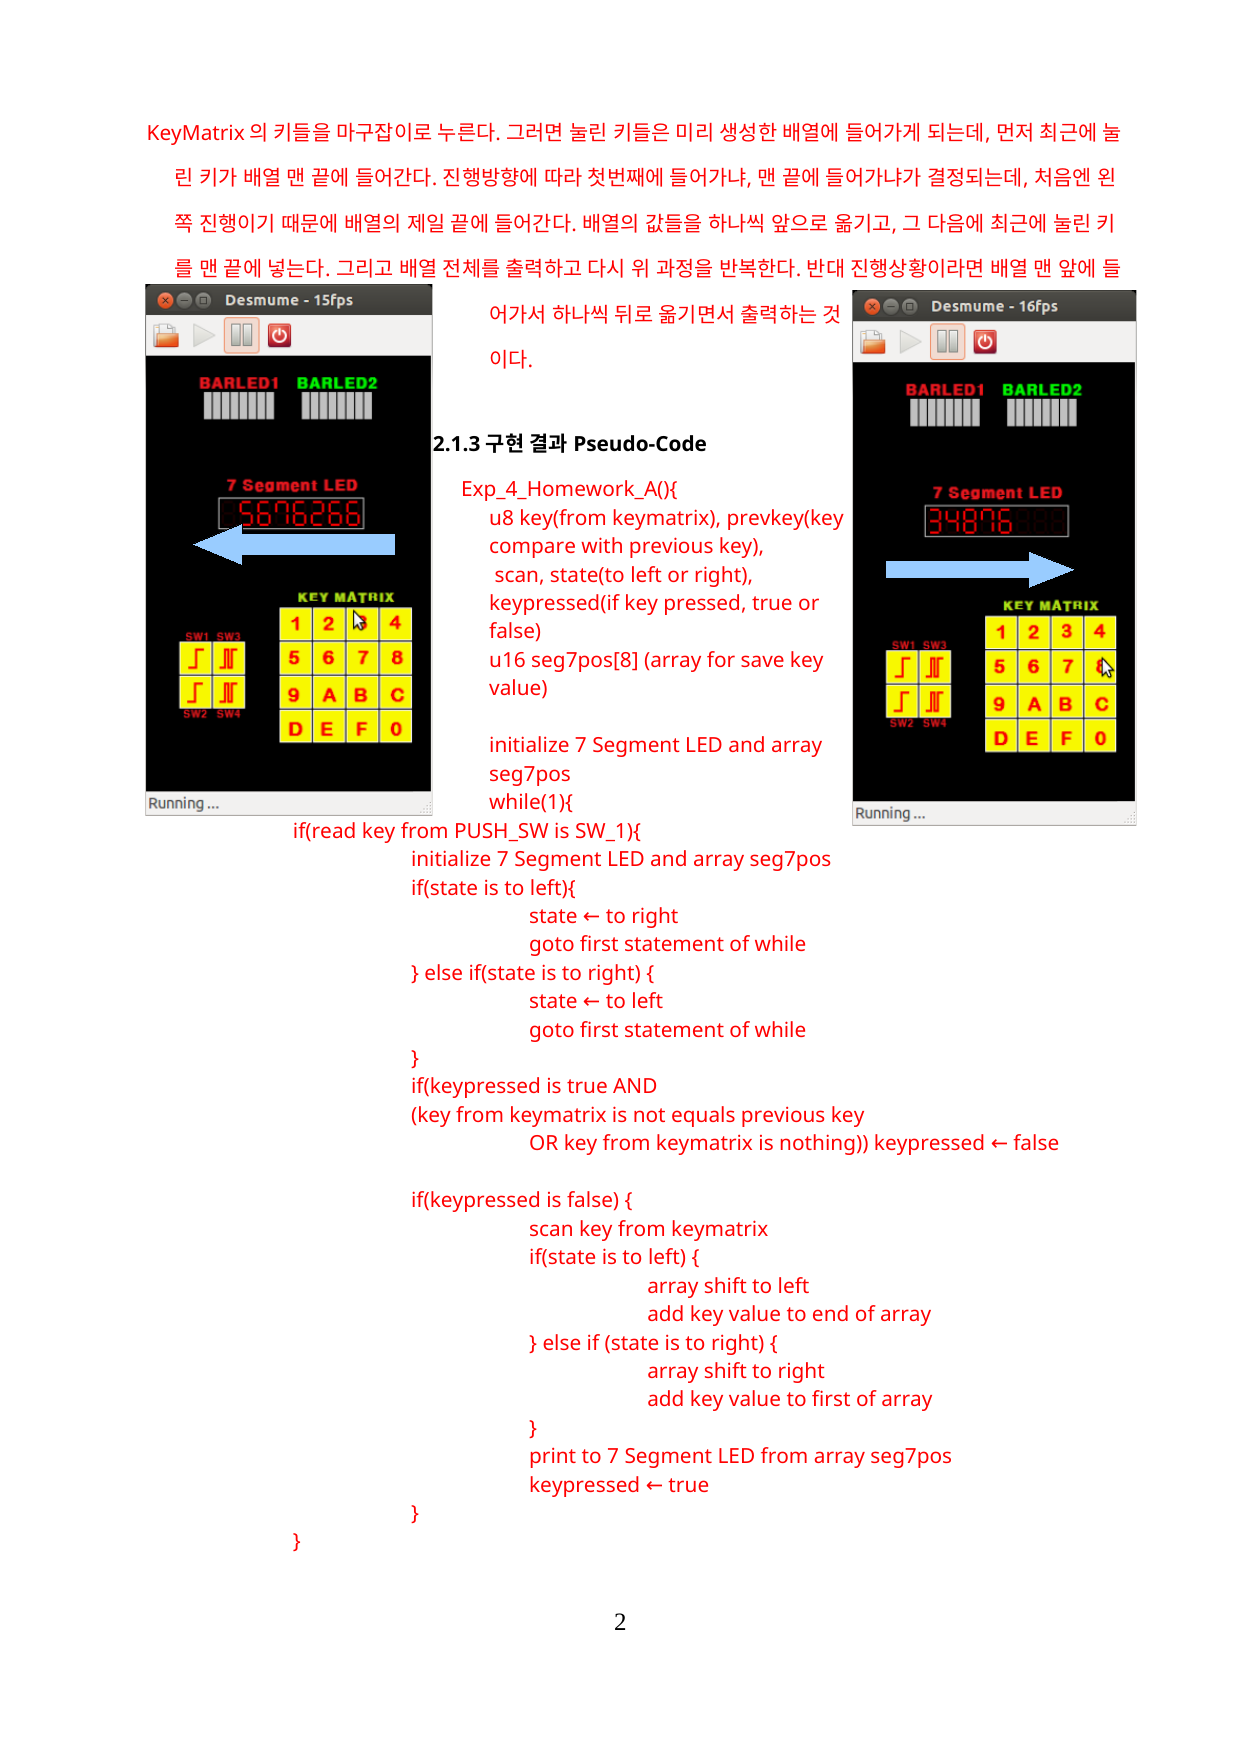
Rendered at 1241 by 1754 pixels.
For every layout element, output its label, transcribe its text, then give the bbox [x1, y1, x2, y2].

text scan key from keymatrix [146, 1214, 1122, 1242]
picture [852, 290, 1137, 826]
text u16 seg7pos[8] (array for save key value) [433, 645, 852, 702]
text } [146, 1043, 1122, 1072]
text state ← to right [146, 901, 1122, 929]
text } [146, 1527, 1122, 1555]
text while(1){ [433, 787, 852, 816]
text array shift to right [146, 1356, 1122, 1384]
text array shift to left [146, 1271, 1122, 1299]
text initialize 7 Segment LED and array seg7pos [146, 844, 1122, 873]
text (key from keymatrix is not equals previous key [146, 1100, 1122, 1128]
text [118, 429, 145, 457]
text KeyMatrix의 키들을 마구잡이로 누른다. 그러면 눌린 키들은 미리 생성한 배열에 들어가게 되는데, 먼저 최근에 눌린 키가 배열 맨 끝에 들어간다. 진행방향에 따라 첫번째에 들어가냐, 맨 끝에 들어가냐가 결정되는데, 처음엔 왼쪽 진행이기 때문에 배열의 제일 끝에 들어간다. 배열의 값들을 하나씩 앞으로 옮기고, 그 다음에 최근에 눌린 키를 맨 끝에 넣는다. 그리고 배열 전체를 출력하고 다시 위 과정을 반복한다. 반대 진행상황이라면 배열 맨 앞에 들어가서 하나씩 뒤로 옮기면서 출력하는 것이다. [146, 118, 1122, 374]
text } [146, 1413, 1122, 1441]
text goto first statement of while [146, 1015, 1122, 1043]
text } else if (state is to right) { [146, 1328, 1122, 1356]
text if(state is to left) { [146, 1242, 1122, 1271]
text keypressed ← true [146, 1470, 1122, 1498]
text if(read key from PUSH_SW is SW_1){ [146, 816, 1122, 844]
text add key value to end of array [146, 1299, 1122, 1328]
text print to 7 Segment LED from array seg7pos [146, 1441, 1122, 1470]
text if(keypressed is true AND [146, 1072, 1122, 1100]
picture [145, 284, 433, 816]
text state ← to left [146, 986, 1122, 1015]
text if(state is to left){ [146, 873, 1122, 901]
text goto first statement of while [146, 929, 1122, 958]
text 2.1.3 구현 결과 Pseudo-Code [433, 429, 852, 457]
text } else if(state is to right) { [146, 958, 1122, 986]
text if(keypressed is false) { [146, 1185, 1122, 1214]
text scan, state(to left or right), keypressed(if key pressed, true or false) [433, 560, 852, 645]
text add key value to first of array [146, 1384, 1122, 1413]
text } [146, 1498, 1122, 1527]
text Exp_4_Homework_A(){ [433, 474, 852, 503]
text OR key from keymatrix is nothing)) keypressed ← false [146, 1128, 1122, 1157]
text u8 key(from keymatrix), prevkey(key compare with previous key), [433, 503, 852, 560]
text initialize 7 Segment LED and array seg7pos [433, 730, 852, 787]
